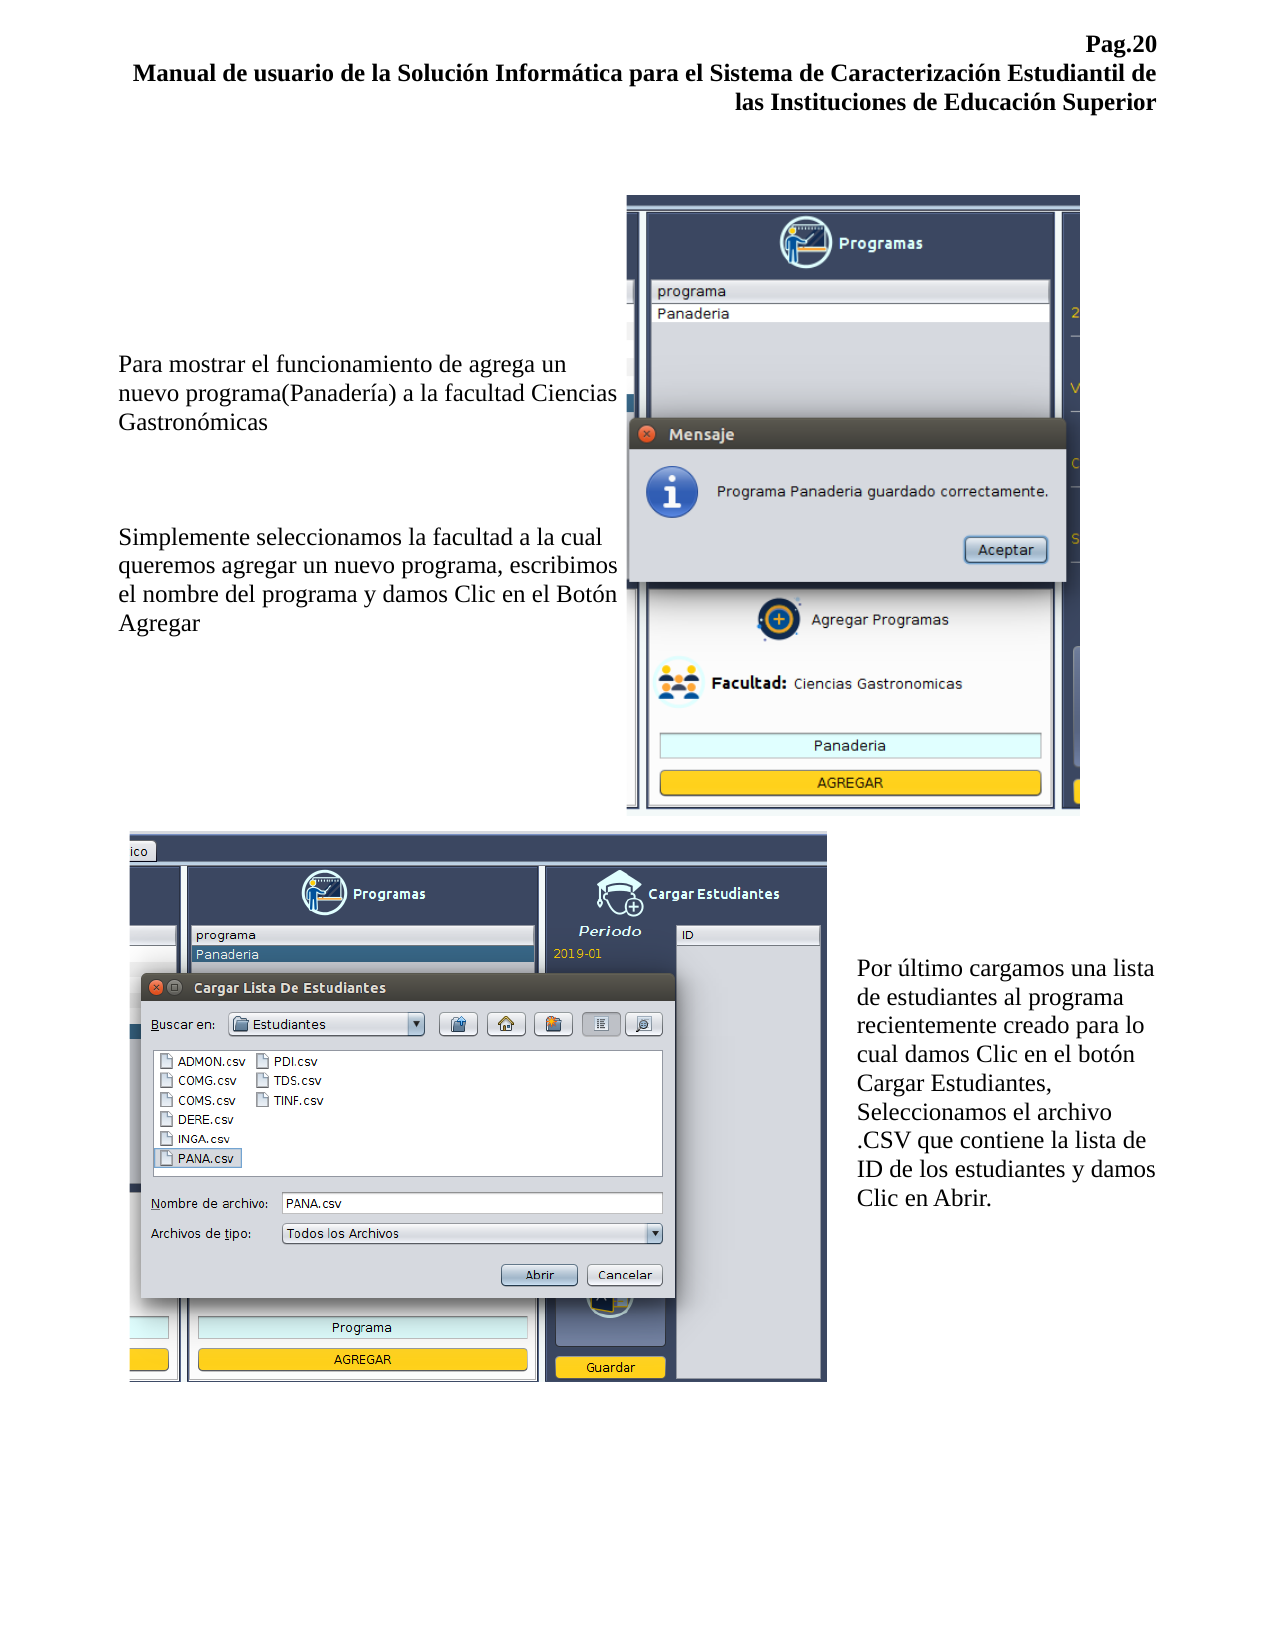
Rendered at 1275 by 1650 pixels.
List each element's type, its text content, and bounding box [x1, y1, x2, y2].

picture [129, 831, 827, 1382]
text Para mostrar el funcionamiento de agrega un nuevo programa(Panadería) a la facultad Ciencias Gastronómicas [118, 349, 626, 436]
text Por último cargamos una lista de estudiantes al programa recientemente creado para lo cual damos Clic en el botón Cargar Estudiantes, Seleccionamos el archivo .CSV que contiene la lista de ID de los estudiantes y damos Clic en Abrir. [827, 953, 1157, 1212]
text [1080, 522, 1157, 637]
text [1080, 349, 1157, 436]
text Simplemente seleccionamos la facultad a la cual queremos agregar un nuevo programa, escribimos el nombre del programa y damos Clic en el Botón Agregar [118, 522, 626, 637]
picture [626, 195, 1080, 816]
